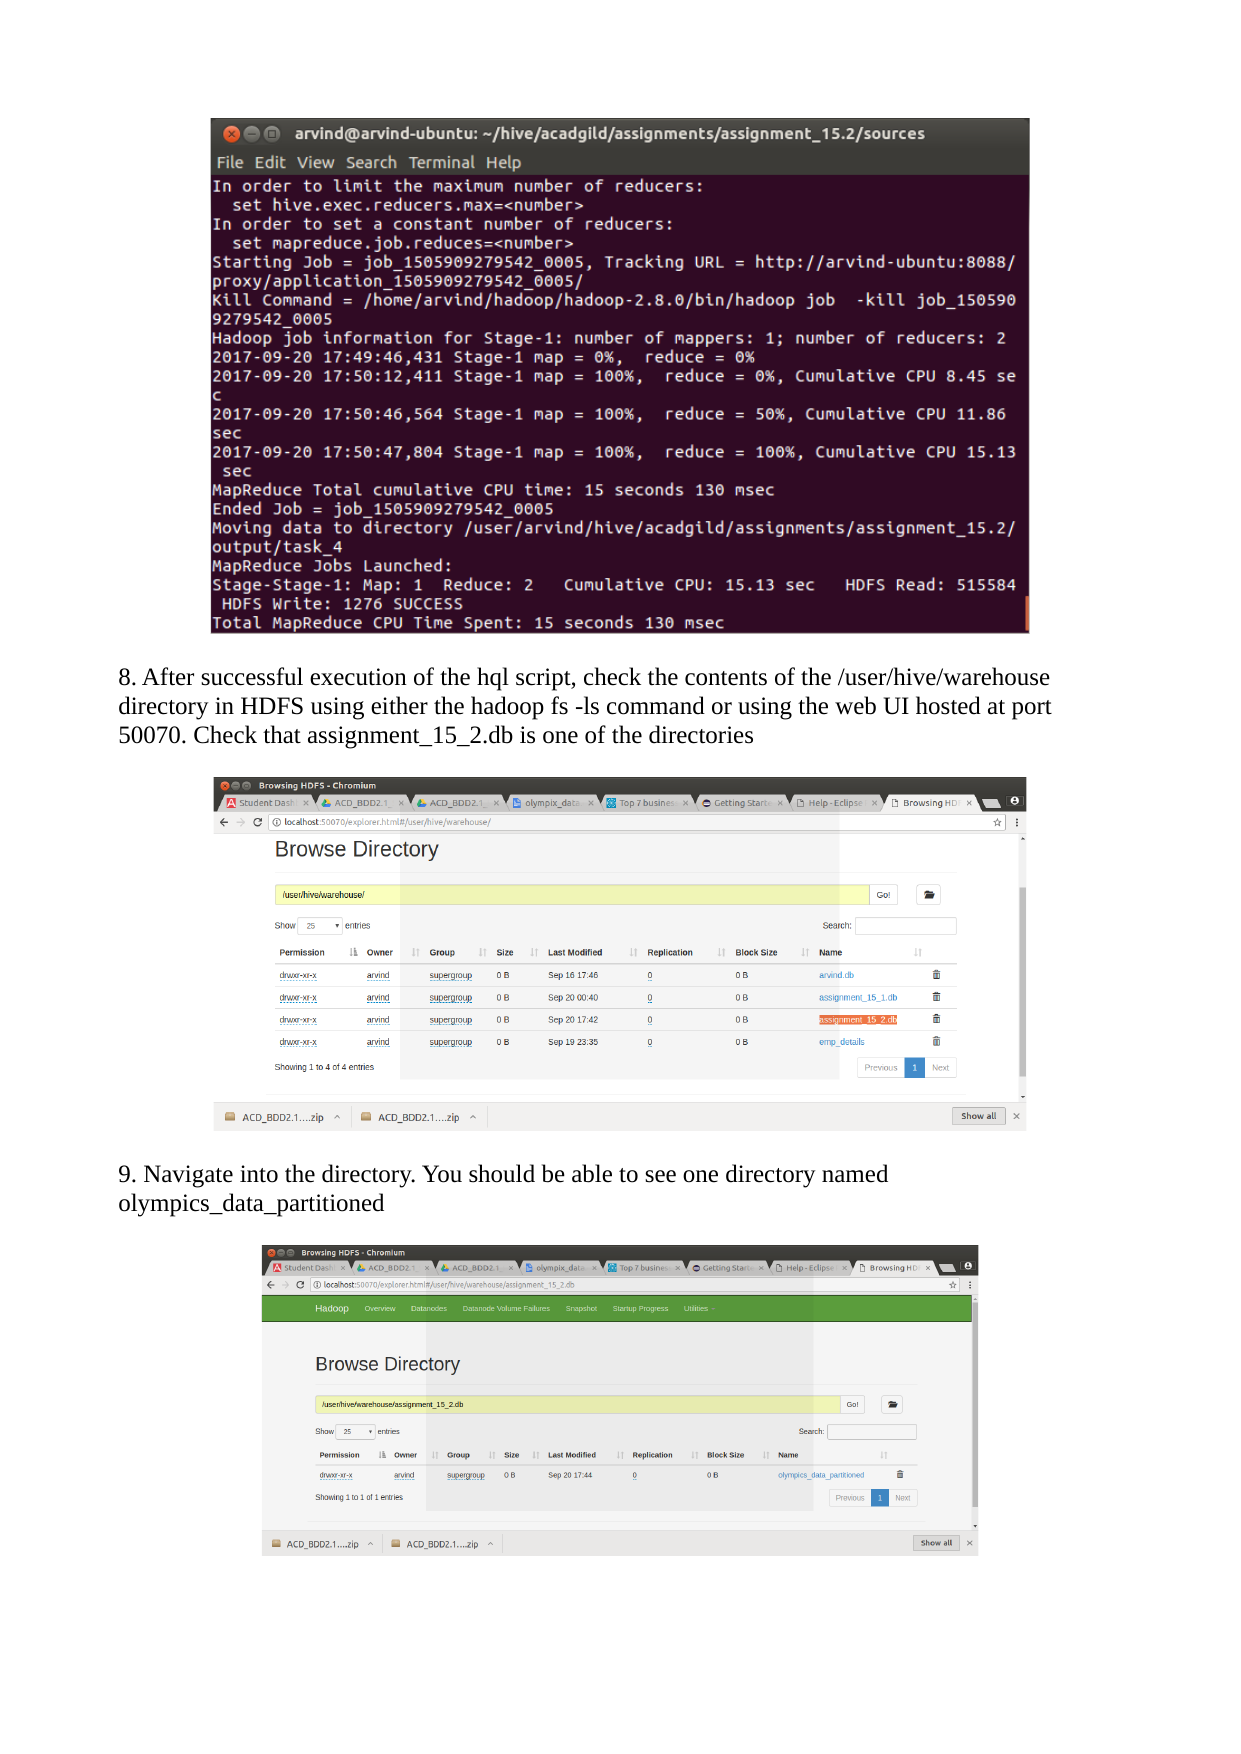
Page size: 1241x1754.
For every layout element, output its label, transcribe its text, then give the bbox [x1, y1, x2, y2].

picture [213, 777, 1027, 1131]
text 9. Navigate into the directory. You should be able to see one directory named olympics_data_partitioned [118, 1159, 1122, 1216]
picture [210, 118, 1030, 634]
picture [261, 1245, 979, 1556]
text 8. After successful execution of the hql script, check the contents of the /user/hive/warehouse directory in HDFS using either the hadoop fs -ls command or using the web UI hosted at port 50070. Check that assignment_15_2.db is one of the directories [118, 662, 1122, 749]
